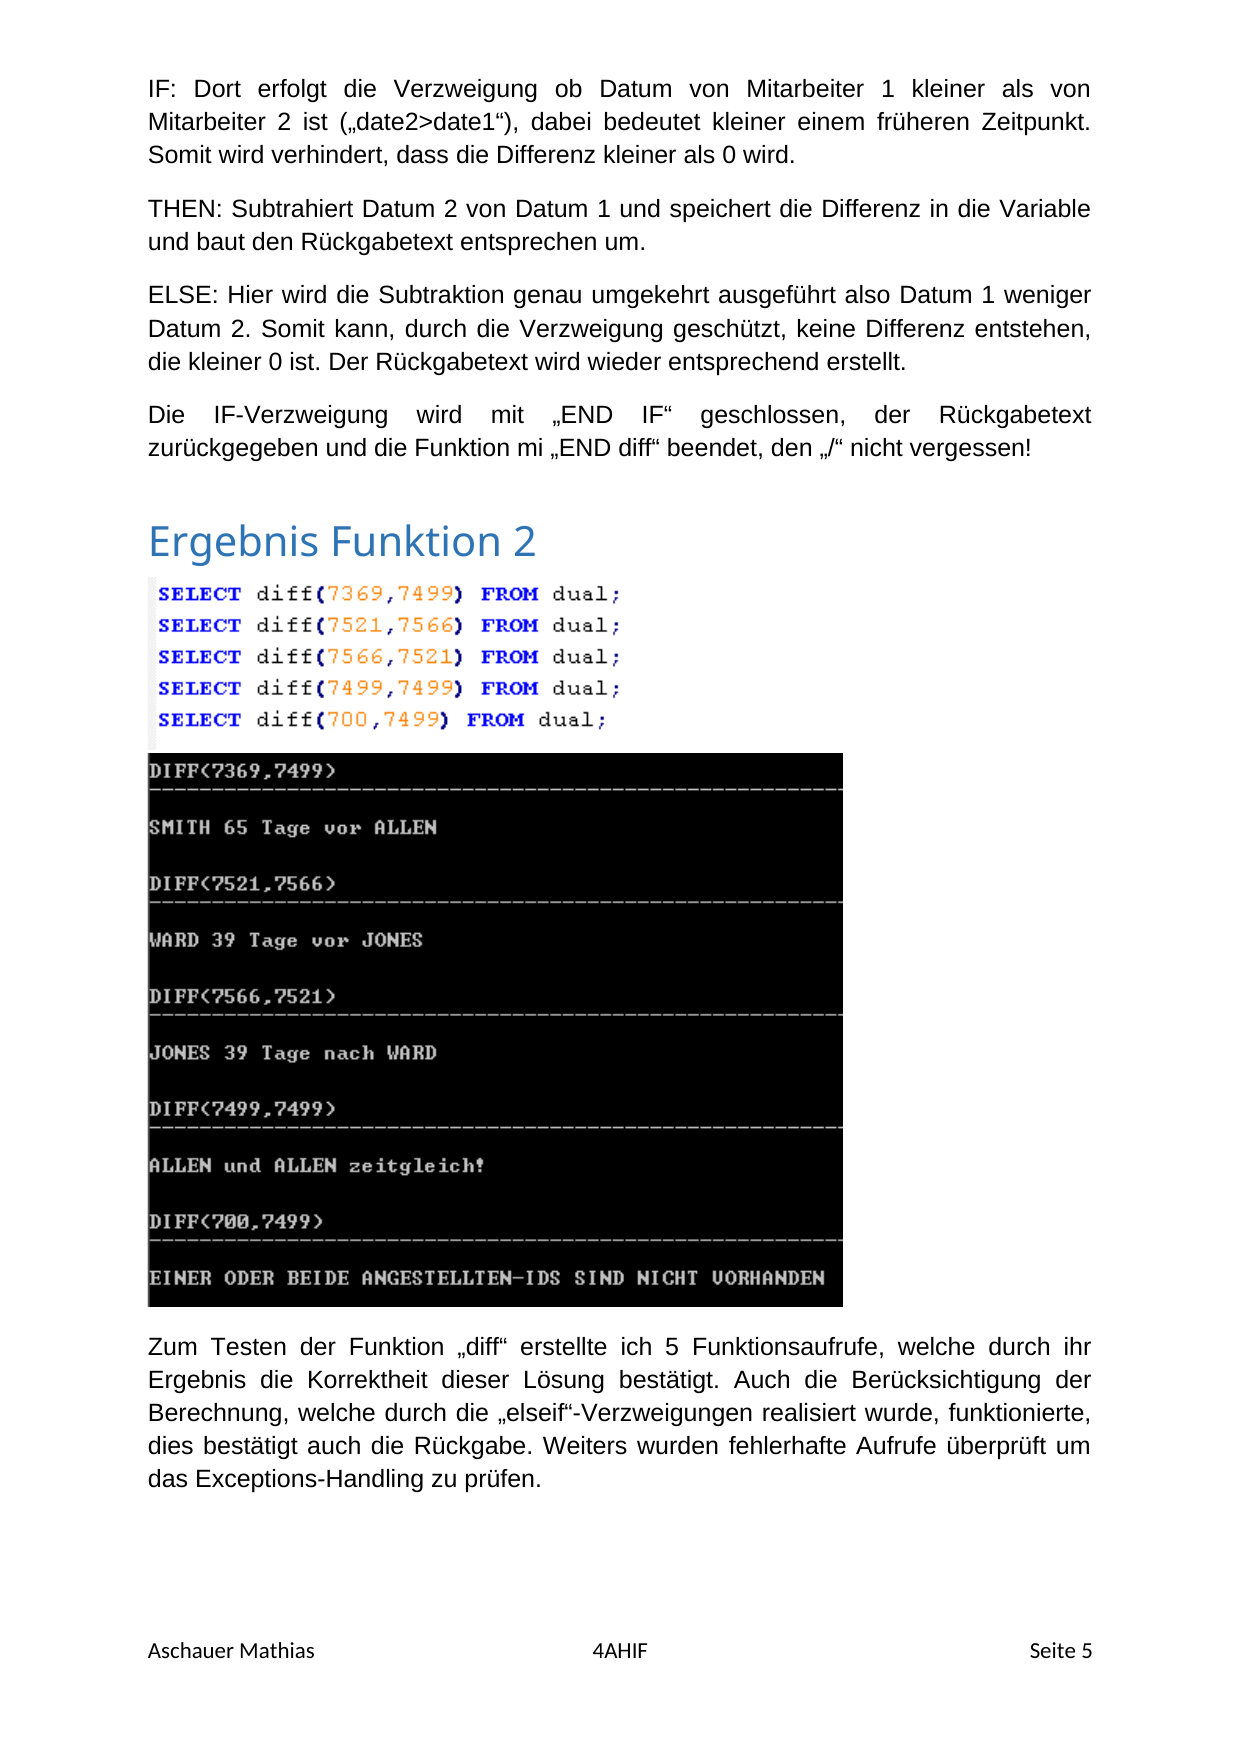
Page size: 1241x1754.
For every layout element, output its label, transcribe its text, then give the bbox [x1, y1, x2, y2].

text Zum Testen der Funktion „diff“ erstellte ich 5 Funktionsaufrufe, welche durch ihr Ergebnis die Korrektheit dieser Lösung bestätigt. Auch die Berücksichtigung der Berechnung, welche durch die „elseif“-Verzweigungen realisiert wurde, funktionierte, dies bestätigt auch die Rückgabe. Weiters wurden fehlerhafte Aufrufe überprüft um das Exceptions-Handling zu prüfen. [148, 1332, 1093, 1492]
text IF: Dort erfolgt die Verzweigung ob Datum von Mitarbeiter 1 kleiner als von Mitarbeiter 2 ist („date2>date1“), dabei bedeutet kleiner einem früheren Zeitpunkt. Somit wird verhindert, dass die Differenz kleiner als 0 wird. [148, 74, 1093, 168]
text ELSE: Hier wird die Subtraktion genau umgekehrt ausgeführt also Datum 1 weniger Datum 2. Somit kann, durch die Verzweigung geschützt, keine Differenz entstehen, die kleiner 0 ist. Der Rückgabetext wird wieder entsprechend erstellt. [148, 281, 1093, 375]
text THEN: Subtrahiert Datum 2 von Datum 1 und speichert die Differenz in die Variable und baut den Rückgabetext entsprechen um. [148, 194, 1093, 255]
text Die IF-Verzweigung wird mit „END IF“ geschlossen, der Rückgabetext zurückgegeben und die Funktion mi „END diff“ beendet, den „/“ nicht vergessen! [148, 400, 1093, 462]
subtitle Ergebnis Funktion 2 [148, 512, 1093, 569]
